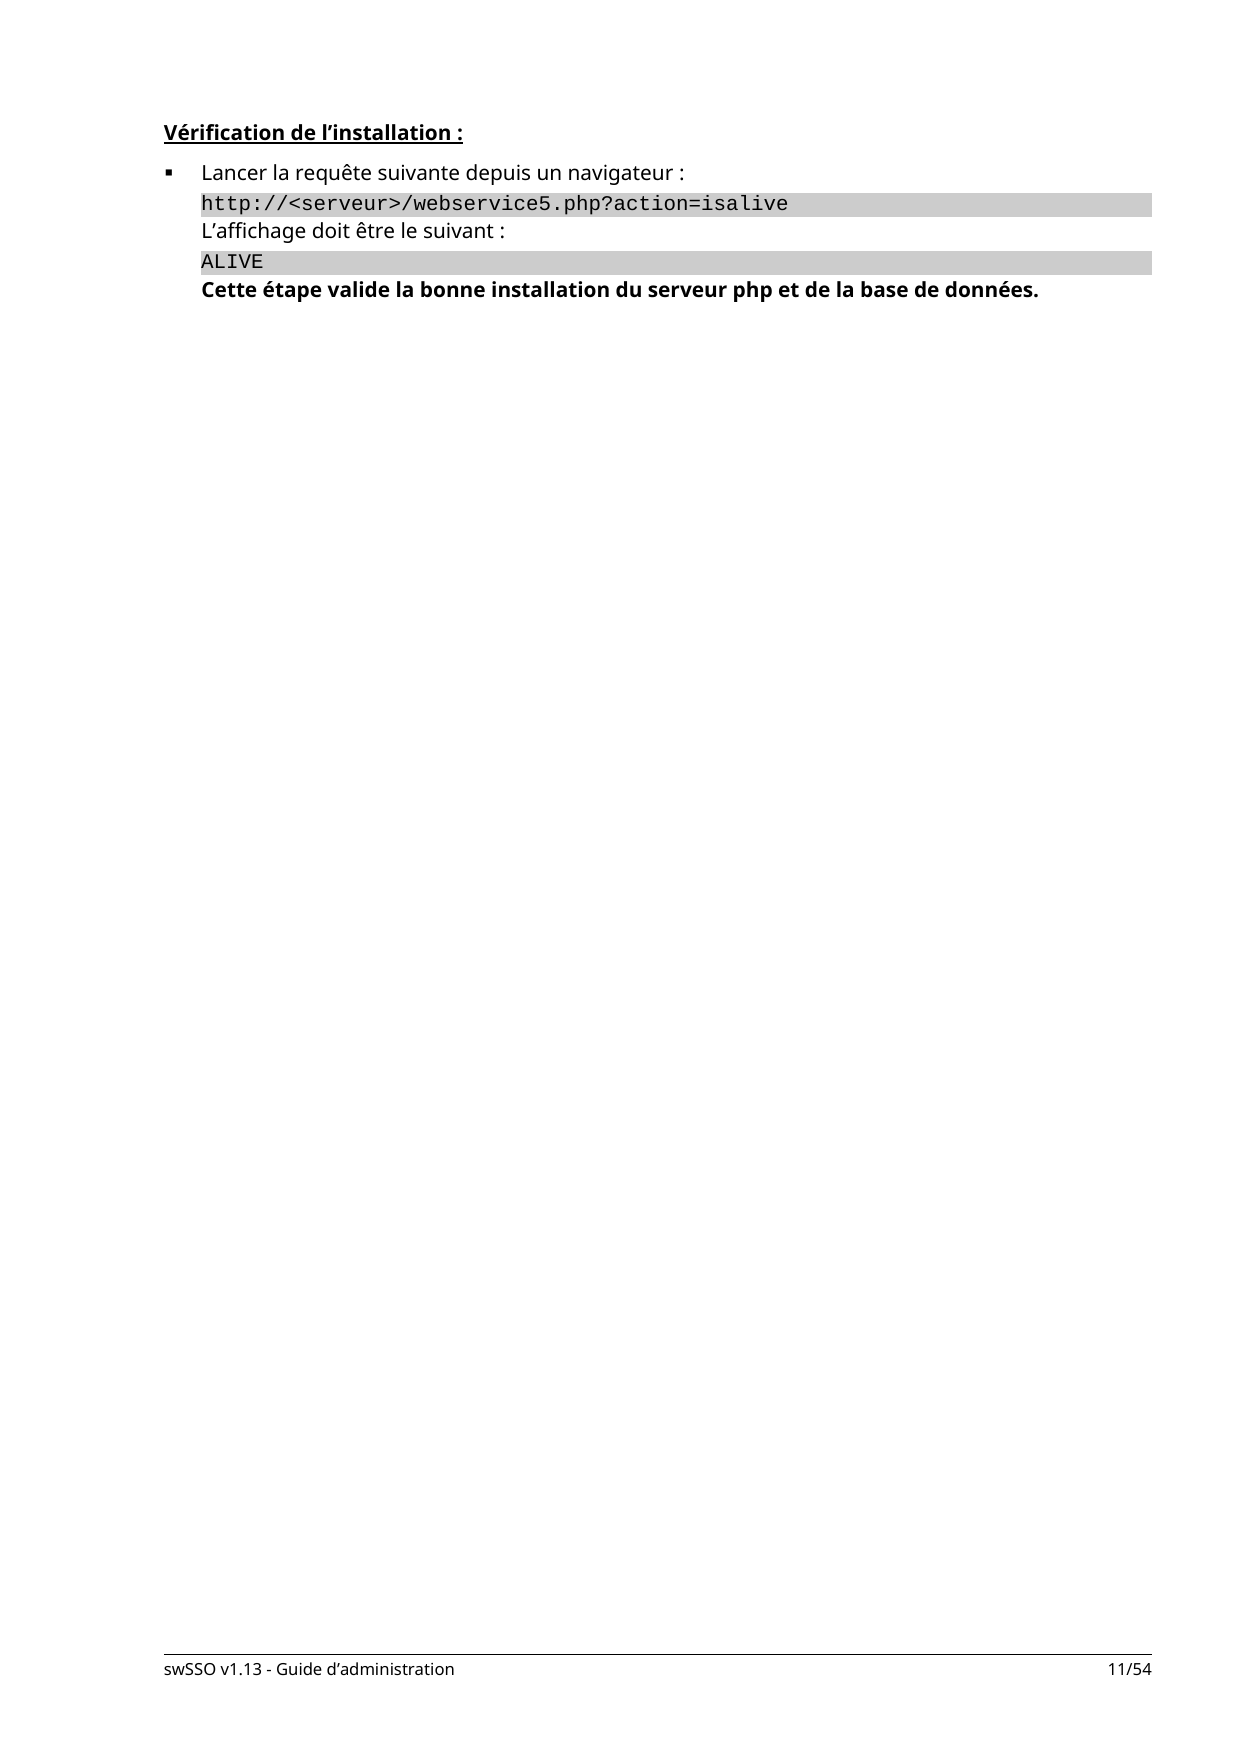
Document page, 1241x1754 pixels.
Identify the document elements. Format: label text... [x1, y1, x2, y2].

text ALIVE [201, 251, 1152, 275]
text Cette étape valide la bonne installation du serveur php et de la base de données. [201, 275, 1152, 303]
text L’affichage doit être le suivant : [201, 217, 1152, 245]
text http://<serveur>/webservice5.php?action=isalive [201, 193, 1152, 217]
list Lancer la requête suivante depuis un navigateur : [164, 158, 1152, 187]
text Vérification de l’installation : [164, 118, 1152, 147]
